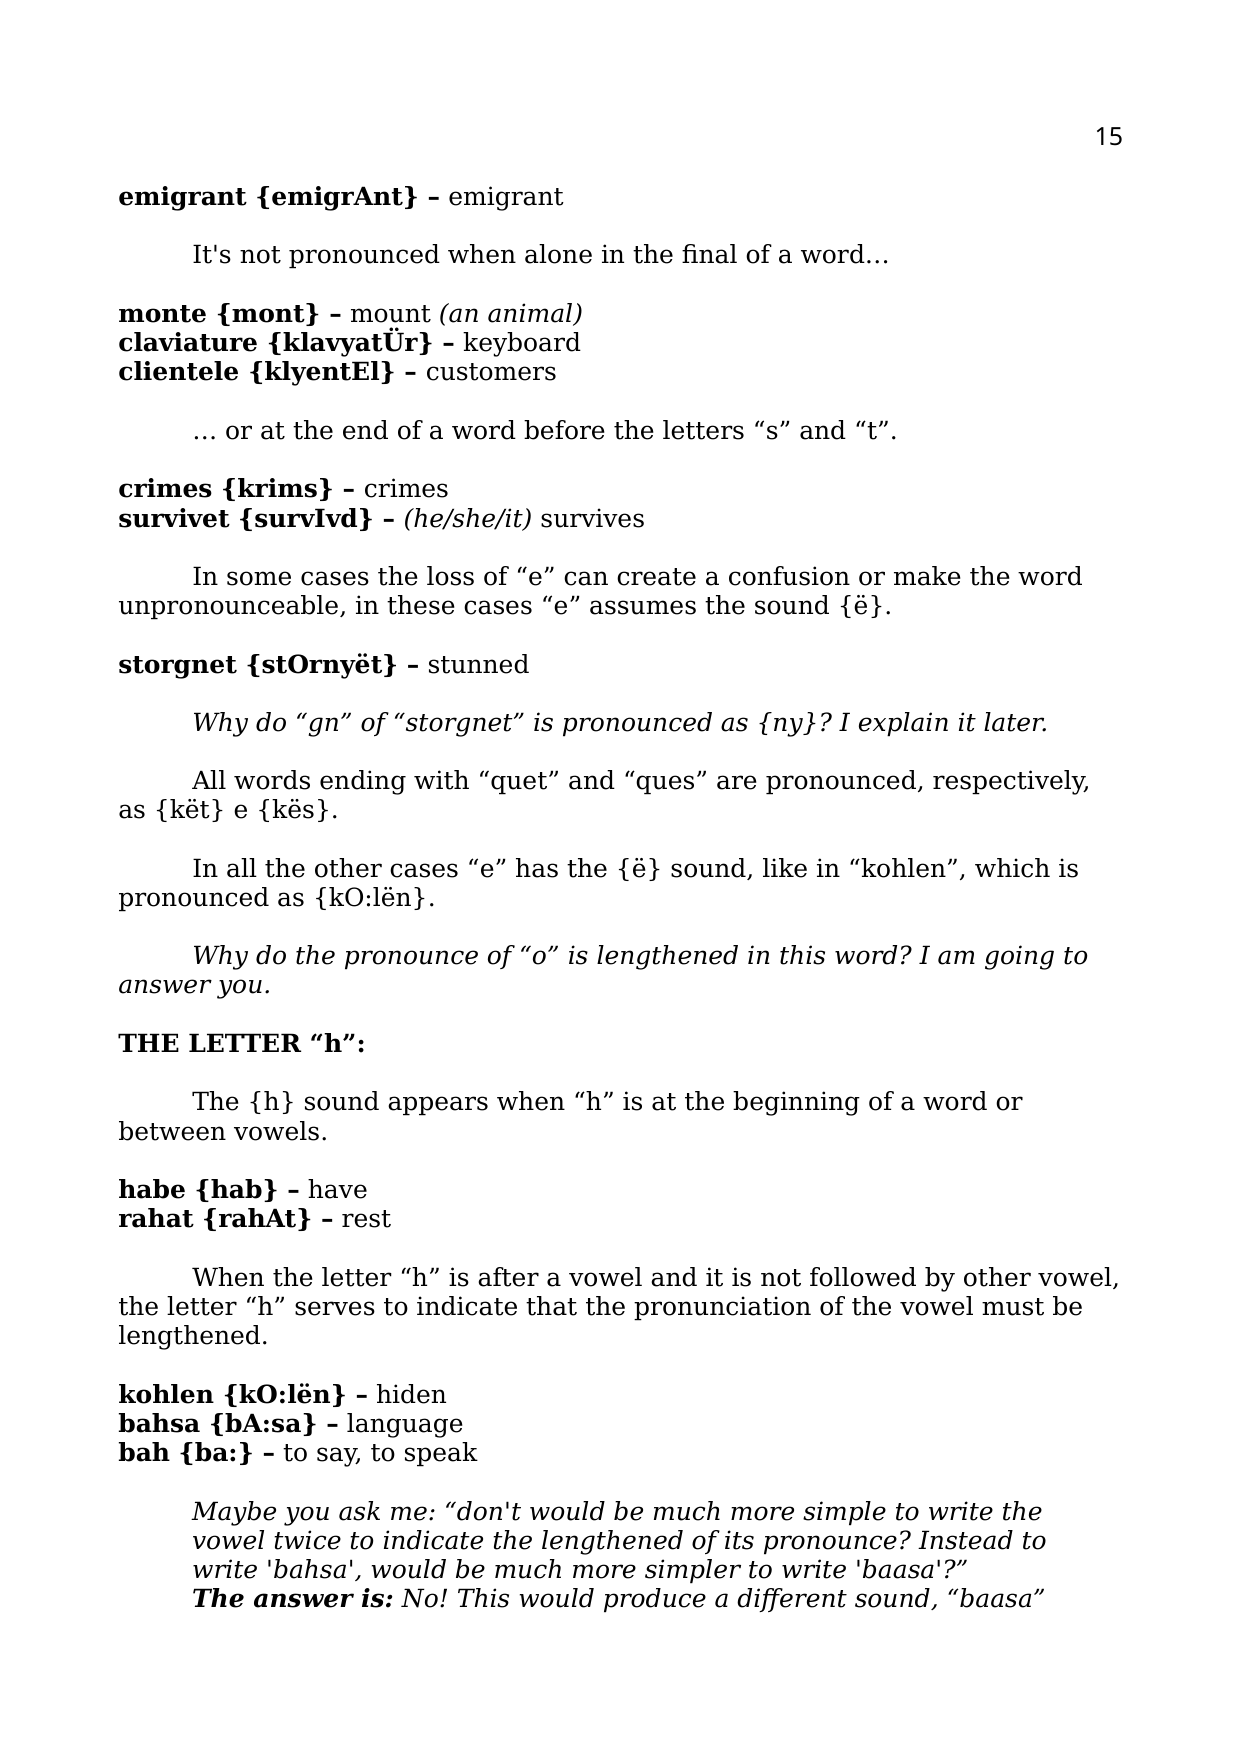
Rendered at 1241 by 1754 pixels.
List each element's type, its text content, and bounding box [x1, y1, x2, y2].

text The answer is: No! This would produce a different sound, “baasa” [192, 1584, 1123, 1614]
text crimes {krims} – crimes [118, 474, 1123, 503]
text bah {ba:} – to say, to speak [118, 1438, 1123, 1468]
text The {h} sound appears when “h” is at the beginning of a word or between vowels. [118, 1087, 1123, 1146]
subtitle THE LETTER “h”: [118, 1029, 1123, 1058]
text storgnet {stOrnyët} – stunned [118, 649, 1123, 679]
text When the letter “h” is after a vowel and it is not followed by other vowel, the letter “h” serves to indicate that the pronunciation of the vowel must be lengthened. [118, 1263, 1123, 1350]
text clientele {klyentEl} – customers [118, 357, 1123, 387]
text In all the other cases “e” has the {ë} sound, like in “kohlen”, which is pronounced as {kO:lën}. [118, 854, 1123, 912]
text All words ending with “quet” and “ques” are pronounced, respectively, as {kët} e {kës}. [118, 766, 1123, 825]
text survivet {survIvd} – (he/she/it) survives [118, 503, 1123, 533]
text Why do “gn” of “storgnet” is pronounced as {ny}? I explain it later. [118, 708, 1123, 737]
text emigrant {emigrAnt} – emigrant [118, 182, 1123, 211]
text It's not pronounced when alone in the final of a word… [118, 240, 1123, 269]
text habe {hab} – have [118, 1175, 1123, 1204]
text rahat {rahAt} – rest [118, 1204, 1123, 1234]
text bahsa {bA:sa} – language [118, 1409, 1123, 1438]
text Maybe you ask me: “don't would be much more simple to write the vowel twice to indicate the lengthened of its pronounce? Instead to write 'bahsa', would be much more simpler to write 'baasa'?” [192, 1497, 1123, 1584]
text … or at the end of a word before the letters “s” and “t”. [118, 416, 1123, 445]
text Why do the pronounce of “o” is lengthened in this word? I am going to answer you. [118, 941, 1123, 1000]
text monte {mont} – mount (an animal) [118, 298, 1123, 328]
text In some cases the loss of “e” can create a confusion or make the word unpronounceable, in these cases “e” assumes the sound {ë}. [118, 562, 1123, 620]
text kohlen {kO:lën} – hiden [118, 1379, 1123, 1409]
text claviature {klavyatÜr} – keyboard [118, 328, 1123, 357]
